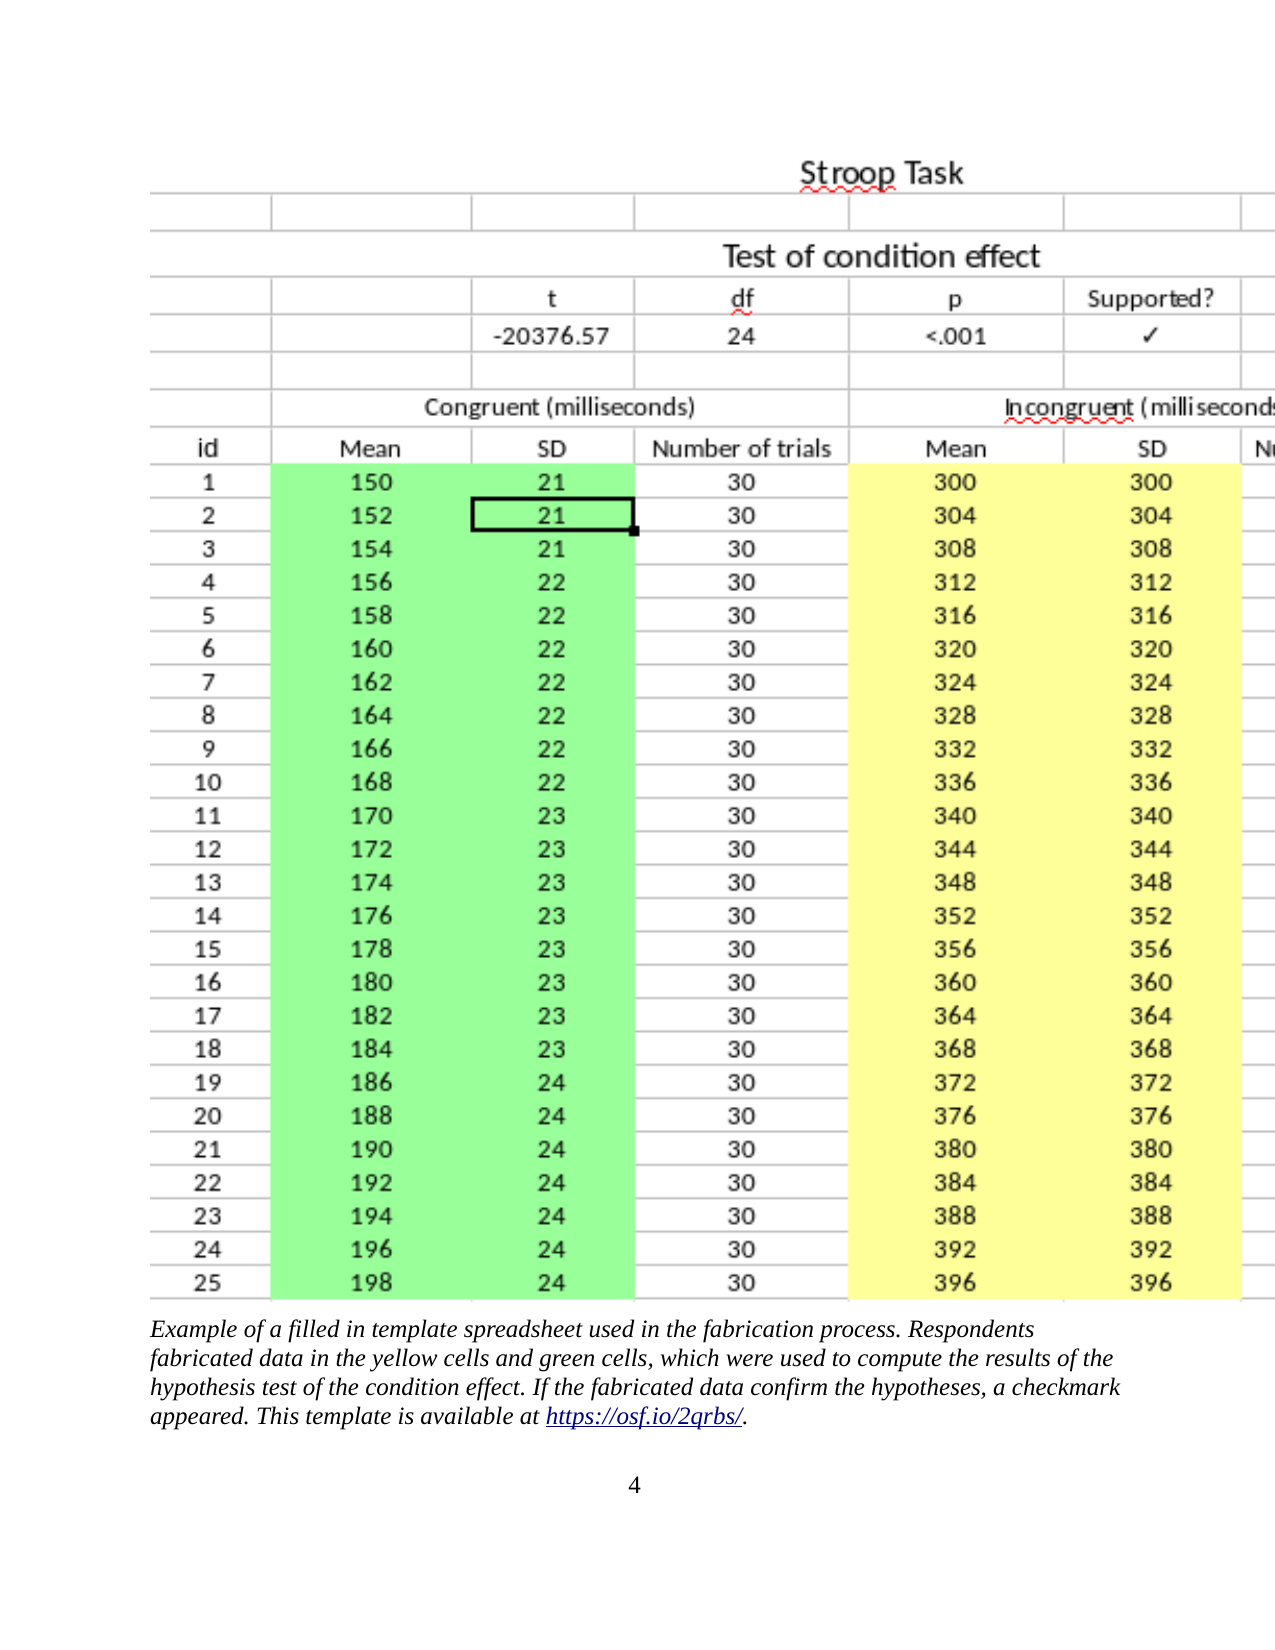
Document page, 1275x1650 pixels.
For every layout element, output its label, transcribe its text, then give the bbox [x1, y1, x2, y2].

text Example of a filled in template spreadsheet used in the fabrication process. Respondents fabricated data in the yellow cells and green cells, which were used to compute the results of the hypothesis test of the condition effect. If the fabricated data confirm the hypotheses, a checkmark appeared. This template is available at https://osf.io/2qrbs/. [150, 1314, 1125, 1429]
picture [150, 150, 1275, 1302]
